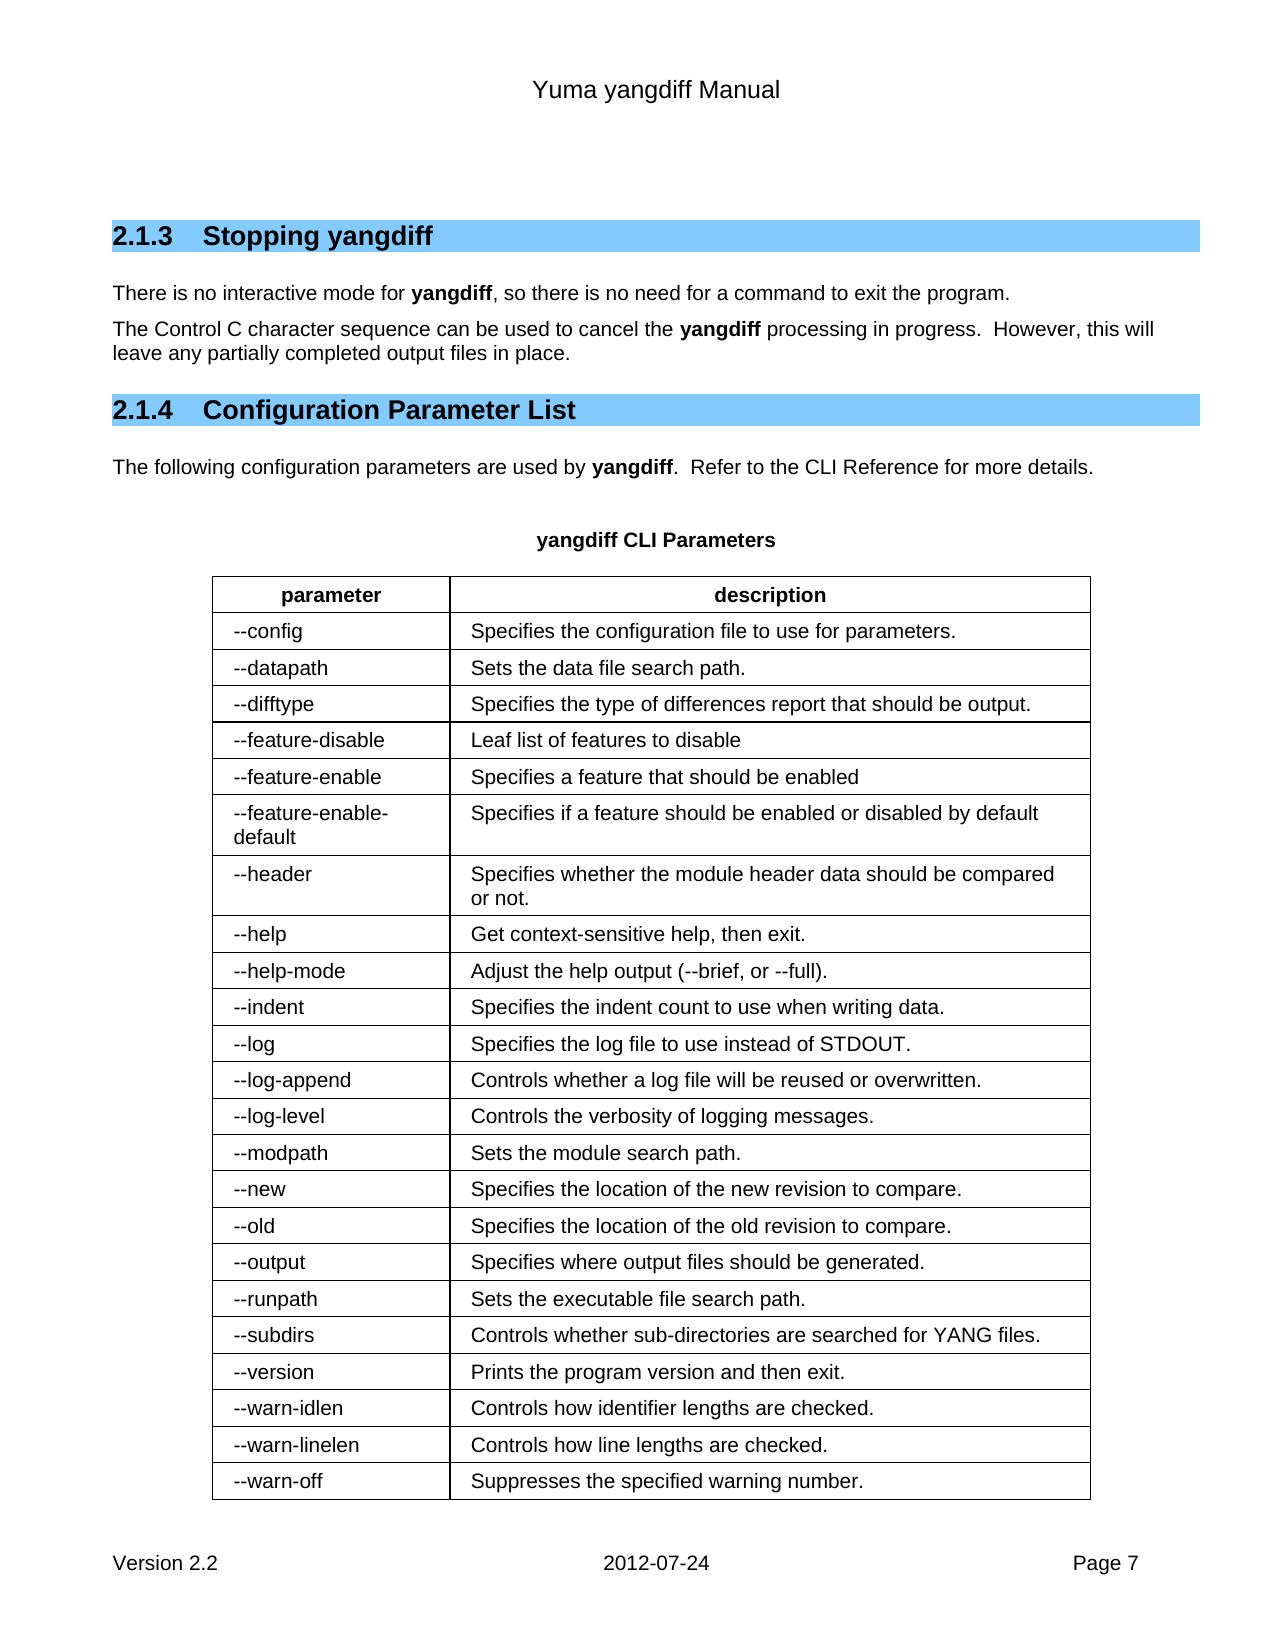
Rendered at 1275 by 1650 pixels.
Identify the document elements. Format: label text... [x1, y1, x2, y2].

table_cell Sets the executable file search path. [451, 1281, 1090, 1316]
table_cell Specifies if a feature should be enabled or disabled by default [451, 795, 1090, 855]
table_cell --datapath [213, 650, 449, 685]
subtitle Stopping yangdiff [112, 220, 1200, 252]
table_cell Get context-sensitive help, then exit. [451, 916, 1090, 952]
table_cell Controls whether sub-directories are searched for YANG files. [451, 1317, 1090, 1353]
table_cell --help [213, 916, 449, 952]
table_cell Specifies the location of the new revision to compare. [451, 1171, 1090, 1207]
table_cell --warn-linelen [213, 1427, 449, 1462]
table_cell --log-append [213, 1062, 449, 1097]
table_cell --log [213, 1026, 449, 1061]
table_cell --warn-idlen [213, 1390, 449, 1426]
text The following configuration parameters are used by yangdiff. Refer to the CLI Reference for more details. [112, 455, 1200, 479]
table_cell Specifies the type of differences report that should be output. [451, 686, 1090, 721]
table_cell Controls how line lengths are checked. [451, 1427, 1090, 1462]
table_cell Suppresses the specified warning number. [451, 1463, 1090, 1498]
table_cell Sets the data file search path. [451, 650, 1090, 685]
table_cell Sets the module search path. [451, 1135, 1090, 1170]
table_cell Specifies the indent count to use when writing data. [451, 989, 1090, 1024]
table_cell --header [213, 856, 449, 915]
table_cell --version [213, 1354, 449, 1389]
table_cell --new [213, 1171, 449, 1207]
table_cell --help-mode [213, 953, 449, 988]
table_cell --modpath [213, 1135, 449, 1170]
table_cell Prints the program version and then exit. [451, 1354, 1090, 1389]
table_cell --feature-enable [213, 759, 449, 794]
subtitle yangdiff CLI Parameters [127, 528, 1185, 552]
table_cell Specifies whether the module header data should be compared or not. [451, 856, 1090, 915]
table_cell Controls the verbosity of logging messages. [451, 1099, 1090, 1134]
table_cell --feature-disable [213, 723, 449, 758]
table_cell --feature-enable-default [213, 795, 449, 855]
table_cell Specifies the configuration file to use for parameters. [451, 613, 1090, 648]
text There is no interactive mode for yangdiff, so there is no need for a command to exit the program. [112, 281, 1200, 305]
table_cell --output [213, 1244, 449, 1280]
table_cell --difftype [213, 686, 449, 721]
table_cell --subdirs [213, 1317, 449, 1353]
table_cell Specifies the log file to use instead of STDOUT. [451, 1026, 1090, 1061]
text The Control C character sequence can be used to cancel the yangdiff processing in progress. However, this will leave any partially completed output files in place. [112, 317, 1200, 365]
table_cell --warn-off [213, 1463, 449, 1498]
table_cell Leaf list of features to disable [451, 723, 1090, 758]
table_header description [451, 577, 1090, 612]
table_cell --old [213, 1208, 449, 1243]
table_cell --runpath [213, 1281, 449, 1316]
table_cell Specifies a feature that should be enabled [451, 759, 1090, 794]
table_cell Controls how identifier lengths are checked. [451, 1390, 1090, 1426]
subtitle Configuration Parameter List [112, 394, 1200, 426]
table_cell Adjust the help output (--brief, or --full). [451, 953, 1090, 988]
table_cell Specifies where output files should be generated. [451, 1244, 1090, 1280]
table_cell --log-level [213, 1099, 449, 1134]
table_cell --config [213, 613, 449, 648]
table_cell Controls whether a log file will be reused or overwritten. [451, 1062, 1090, 1097]
table_cell --indent [213, 989, 449, 1024]
table_cell Specifies the location of the old revision to compare. [451, 1208, 1090, 1243]
table_header parameter [213, 577, 449, 612]
